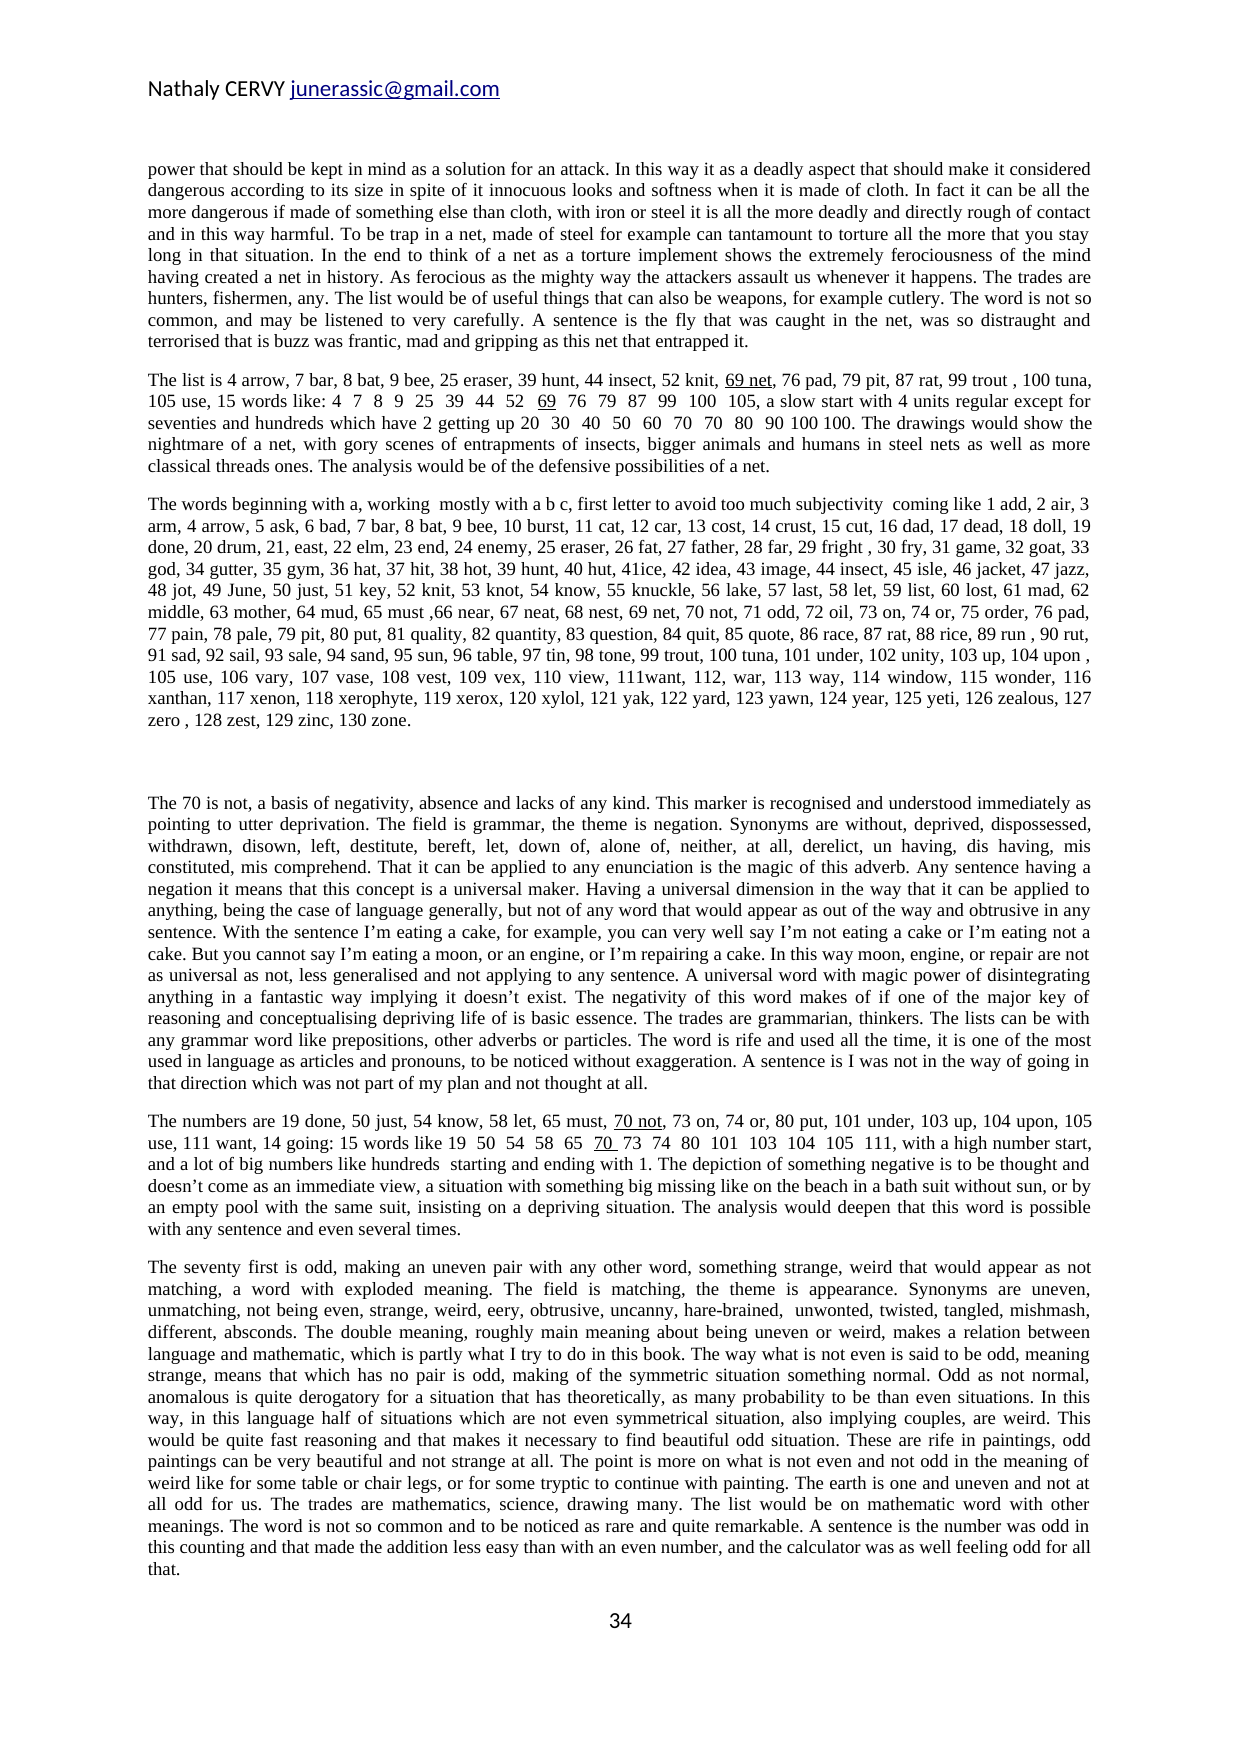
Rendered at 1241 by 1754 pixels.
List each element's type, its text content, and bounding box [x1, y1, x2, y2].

text The words beginning with a, working mostly with a b c, first letter to avoid too much subjectivity coming like 1 add, 2 air, 3 arm, 4 arrow, 5 ask, 6 bad, 7 bar, 8 bat, 9 bee, 10 burst, 11 cat, 12 car, 13 cost, 14 crust, 15 cut, 16 dad, 17 dead, 18 doll, 19 done, 20 drum, 21, east, 22 elm, 23 end, 24 enemy, 25 eraser, 26 fat, 27 father, 28 far, 29 fright , 30 fry, 31 game, 32 goat, 33 god, 34 gutter, 35 gym, 36 hat, 37 hit, 38 hot, 39 hunt, 40 hut, 41ice, 42 idea, 43 image, 44 insect, 45 isle, 46 jacket, 47 jazz, 48 jot, 49 June, 50 just, 51 key, 52 knit, 53 knot, 54 know, 55 knuckle, 56 lake, 57 last, 58 let, 59 list, 60 lost, 61 mad, 62 middle, 63 mother, 64 mud, 65 must ,66 near, 67 neat, 68 nest, 69 net, 70 not, 71 odd, 72 oil, 73 on, 74 or, 75 order, 76 pad, 77 pain, 78 pale, 79 pit, 80 put, 81 quality, 82 quantity, 83 question, 84 quit, 85 quote, 86 race, 87 rat, 88 rice, 89 run , 90 rut, 91 sad, 92 sail, 93 sale, 94 sand, 95 sun, 96 table, 97 tin, 98 tone, 99 trout, 100 tuna, 101 under, 102 unity, 103 up, 104 upon , 105 use, 106 vary, 107 vase, 108 vest, 109 vex, 110 view, 111want, 112, war, 113 way, 114 window, 115 wonder, 116 xanthan, 117 xenon, 118 xerophyte, 119 xerox, 120 xylol, 121 yak, 122 yard, 123 yawn, 124 year, 125 yeti, 126 zealous, 127 zero , 128 zest, 129 zinc, 130 zone. [148, 493, 1093, 730]
text The seventy first is odd, making an uneven pair with any other word, something strange, weird that would appear as not matching, a word with exploded meaning. The field is matching, the theme is appearance. Synonyms are uneven, unmatching, not being even, strange, weird, eery, obtrusive, uncanny, hare-brained, unwonted, twisted, tangled, mishmash, different, absconds. The double meaning, roughly main meaning about being uneven or weird, makes a relation between language and mathematic, which is partly what I try to do in this book. The way what is not even is said to be odd, meaning strange, means that which has no pair is odd, making of the symmetric situation something normal. Odd as not normal, anomalous is quite derogatory for a situation that has theoretically, as many probability to be than even situations. In this way, in this language half of situations which are not even symmetrical situation, also implying couples, are weird. This would be quite fast reasoning and that makes it necessary to find beautiful odd situation. These are rife in paintings, odd paintings can be very beautiful and not strange at all. The point is more on what is not even and not odd in the meaning of weird like for some table or chair legs, or for some tryptic to continue with painting. The earth is one and uneven and not at all odd for us. The trades are mathematics, science, drawing many. The list would be on mathematic word with other meanings. The word is not so common and to be noticed as rare and quite remarkable. A sentence is the number was odd in this counting and that made the addition less easy than with an even number, and the calculator was as well feeling odd for all that. [148, 1256, 1093, 1579]
text The 70 is not, a basis of negativity, absence and lacks of any kind. This marker is recognised and understood immediately as pointing to utter deprivation. The field is grammar, the theme is negation. Synonyms are without, deprived, dispossessed, withdrawn, disown, left, destitute, bereft, let, down of, alone of, neither, at all, derelict, un having, dis having, mis constituted, mis comprehend. That it can be applied to any enunciation is the magic of this adverb. Any sentence having a negation it means that this concept is a universal maker. Having a universal dimension in the way that it can be applied to anything, being the case of language generally, but not of any word that would appear as out of the way and obtrusive in any sentence. With the sentence I’m eating a cake, for example, you can very well say I’m not eating a cake or I’m eating not a cake. But you cannot say I’m eating a moon, or an engine, or I’m repairing a cake. In this way moon, engine, or repair are not as universal as not, less generalised and not applying to any sentence. A universal word with magic power of disintegrating anything in a fantastic way implying it doesn’t exist. The negativity of this word makes of if one of the major key of reasoning and conceptualising depriving life of is basic essence. The trades are grammarian, thinkers. The lists can be with any grammar word like prepositions, other adverbs or particles. The word is rife and used all the time, it is one of the most used in language as articles and pronouns, to be noticed without exaggeration. A sentence is I was not in the way of going in that direction which was not part of my plan and not thought at all. [148, 792, 1093, 1093]
text The numbers are 19 done, 50 just, 54 know, 58 let, 65 must, 70 not, 73 on, 74 or, 80 put, 101 under, 103 up, 104 upon, 105 use, 111 want, 14 going: 15 words like 19 50 54 58 65 70 73 74 80 101 103 104 105 111, with a high number start, and a lot of big numbers like hundreds starting and ending with 1. The depiction of something negative is to be thought and doesn’t come as an immediate view, a situation with something big missing like on the beach in a bath suit without sun, or by an empty pool with the same suit, insisting on a depriving situation. The analysis would deepen that this word is possible with any sentence and even several times. [148, 1110, 1093, 1239]
text power that should be kept in mind as a solution for an attack. In this way it as a deadly aspect that should make it considered dangerous according to its size in spite of it innocuous looks and softness when it is made of cloth. In fact it can be all the more dangerous if made of something else than cloth, with iron or steel it is all the more deadly and directly rough of contact and in this way harmful. To be trap in a net, made of steel for example can tantamount to torture all the more that you stay long in that situation. In the end to think of a net as a torture implement shows the extremely ferociousness of the mind having created a net in history. As ferocious as the mighty way the attackers assault us whenever it happens. The trades are hunters, fishermen, any. The list would be of useful things that can also be weapons, for example cutlery. The word is not so common, and may be listened to very carefully. A sentence is the fly that was caught in the net, was so distraught and terrorised that is buzz was frantic, mad and gripping as this net that entrapped it. [148, 158, 1093, 352]
text The list is 4 arrow, 7 bar, 8 bat, 9 bee, 25 eraser, 39 hunt, 44 insect, 52 knit, 69 net, 76 pad, 79 pit, 87 rat, 99 trout , 100 tuna, 105 use, 15 words like: 4 7 8 9 25 39 44 52 69 76 79 87 99 100 105, a slow start with 4 units regular except for seventies and hundreds which have 2 getting up 20 30 40 50 60 70 70 80 90 100 100. The drawings would show the nightmare of a net, with gory scenes of entrapments of insects, bigger animals and humans in steel nets as well as more classical threads ones. The analysis would be of the defensive possibilities of a net. [148, 368, 1093, 476]
